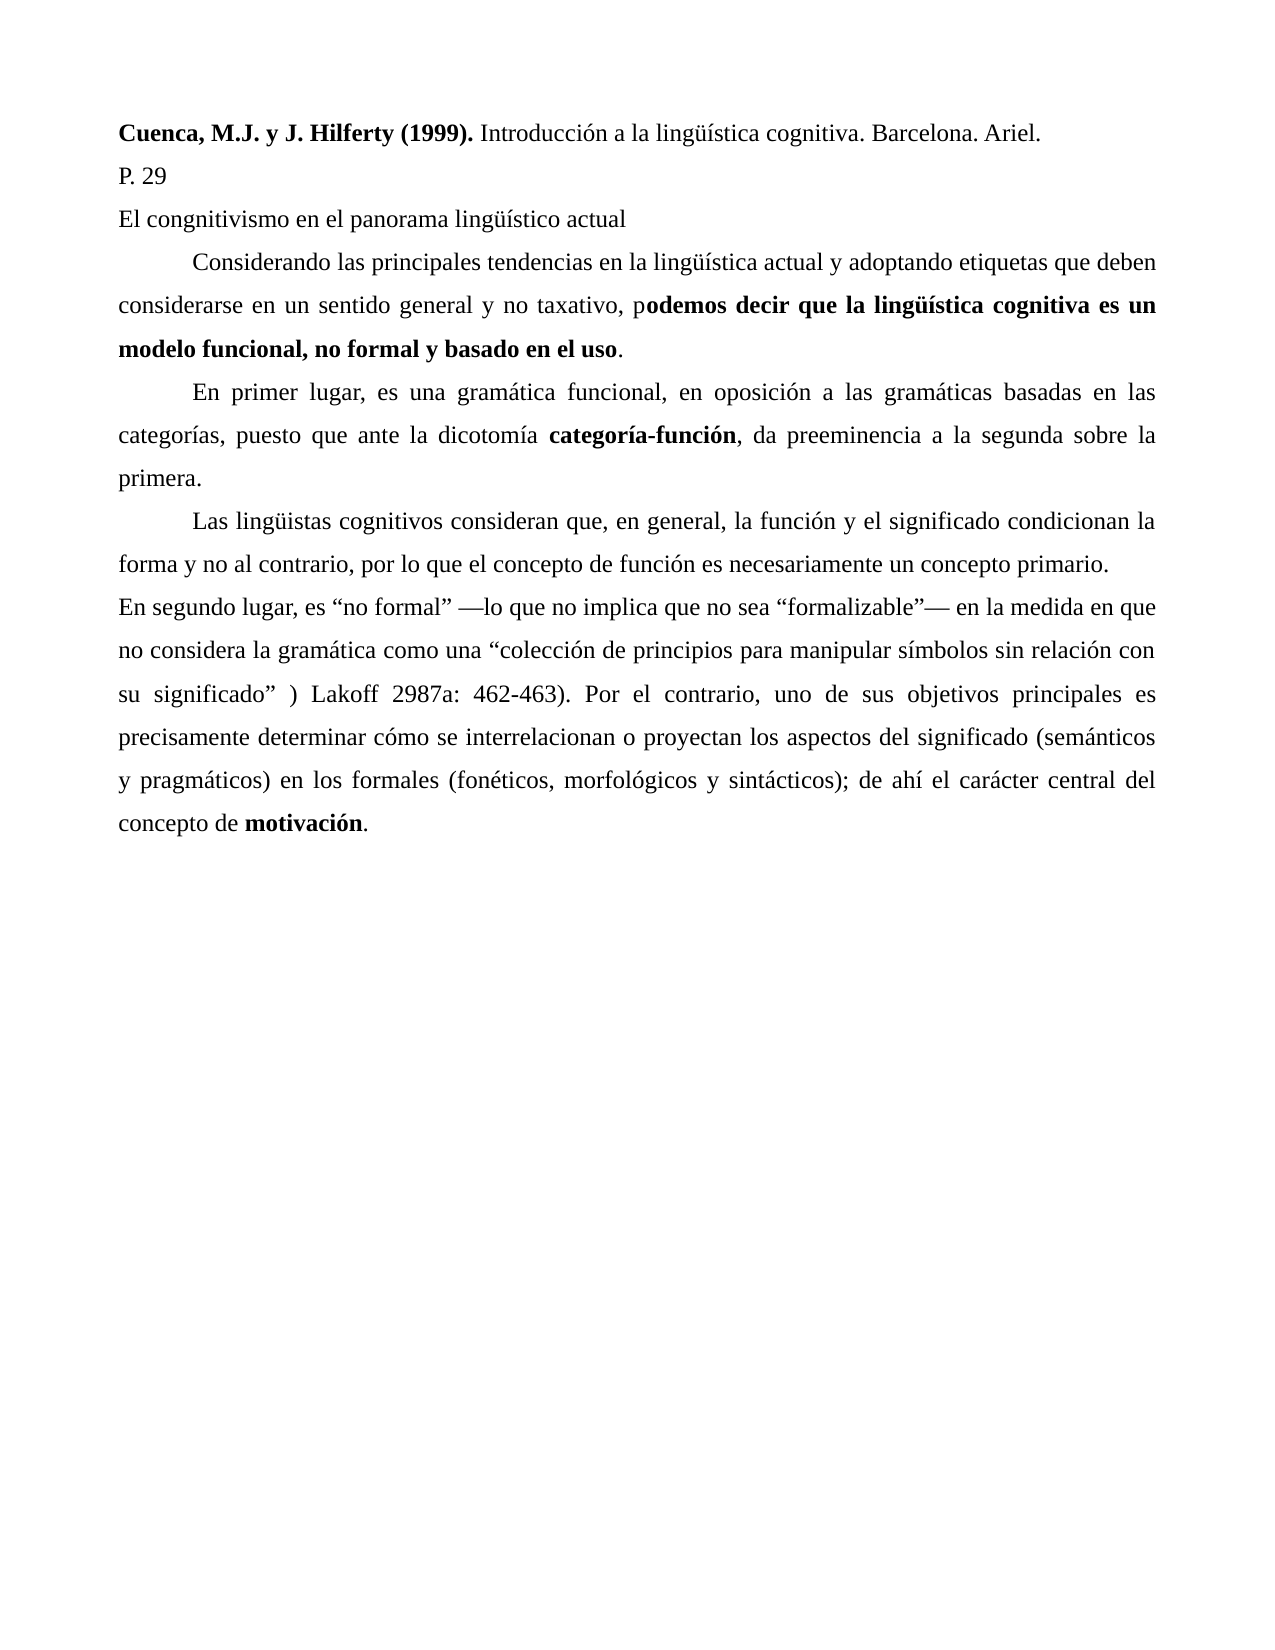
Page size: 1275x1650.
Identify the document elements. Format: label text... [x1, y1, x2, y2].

text Considerando las principales tendencias en la lingüística actual y adoptando etiquetas que deben considerarse en un sentido general y no taxativo, podemos decir que la lingüística cognitiva es un modelo funcional, no formal y basado en el uso. [118, 247, 1157, 362]
text En primer lugar, es una gramática funcional, en oposición a las gramáticas basadas en las categorías, puesto que ante la dicotomía categoría-función, da preeminencia a la segunda sobre la primera. [118, 377, 1157, 492]
text P. 29 [118, 161, 1157, 190]
text Las lingüistas cognitivos consideran que, en general, la función y el significado condicionan la forma y no al contrario, por lo que el concepto de función es necesariamente un concepto primario. [118, 506, 1157, 578]
text En segundo lugar, es “no formal” —lo que no implica que no sea “formalizable”— en la medida en que no considera la gramática como una “colección de principios para manipular símbolos sin relación con su significado” ) Lakoff 2987a: 462-463). Por el contrario, uno de sus objetivos principales es precisamente determinar cómo se interrelacionan o proyectan los aspectos del significado (semánticos y pragmáticos) en los formales (fonéticos, morfológicos y sintácticos); de ahí el carácter central del concepto de motivación. [118, 592, 1157, 837]
text Cuenca, M.J. y J. Hilferty (1999). Introducción a la lingüística cognitiva. Barcelona. Ariel. [118, 118, 1157, 147]
text El congnitivismo en el panorama lingüístico actual [118, 204, 1157, 233]
